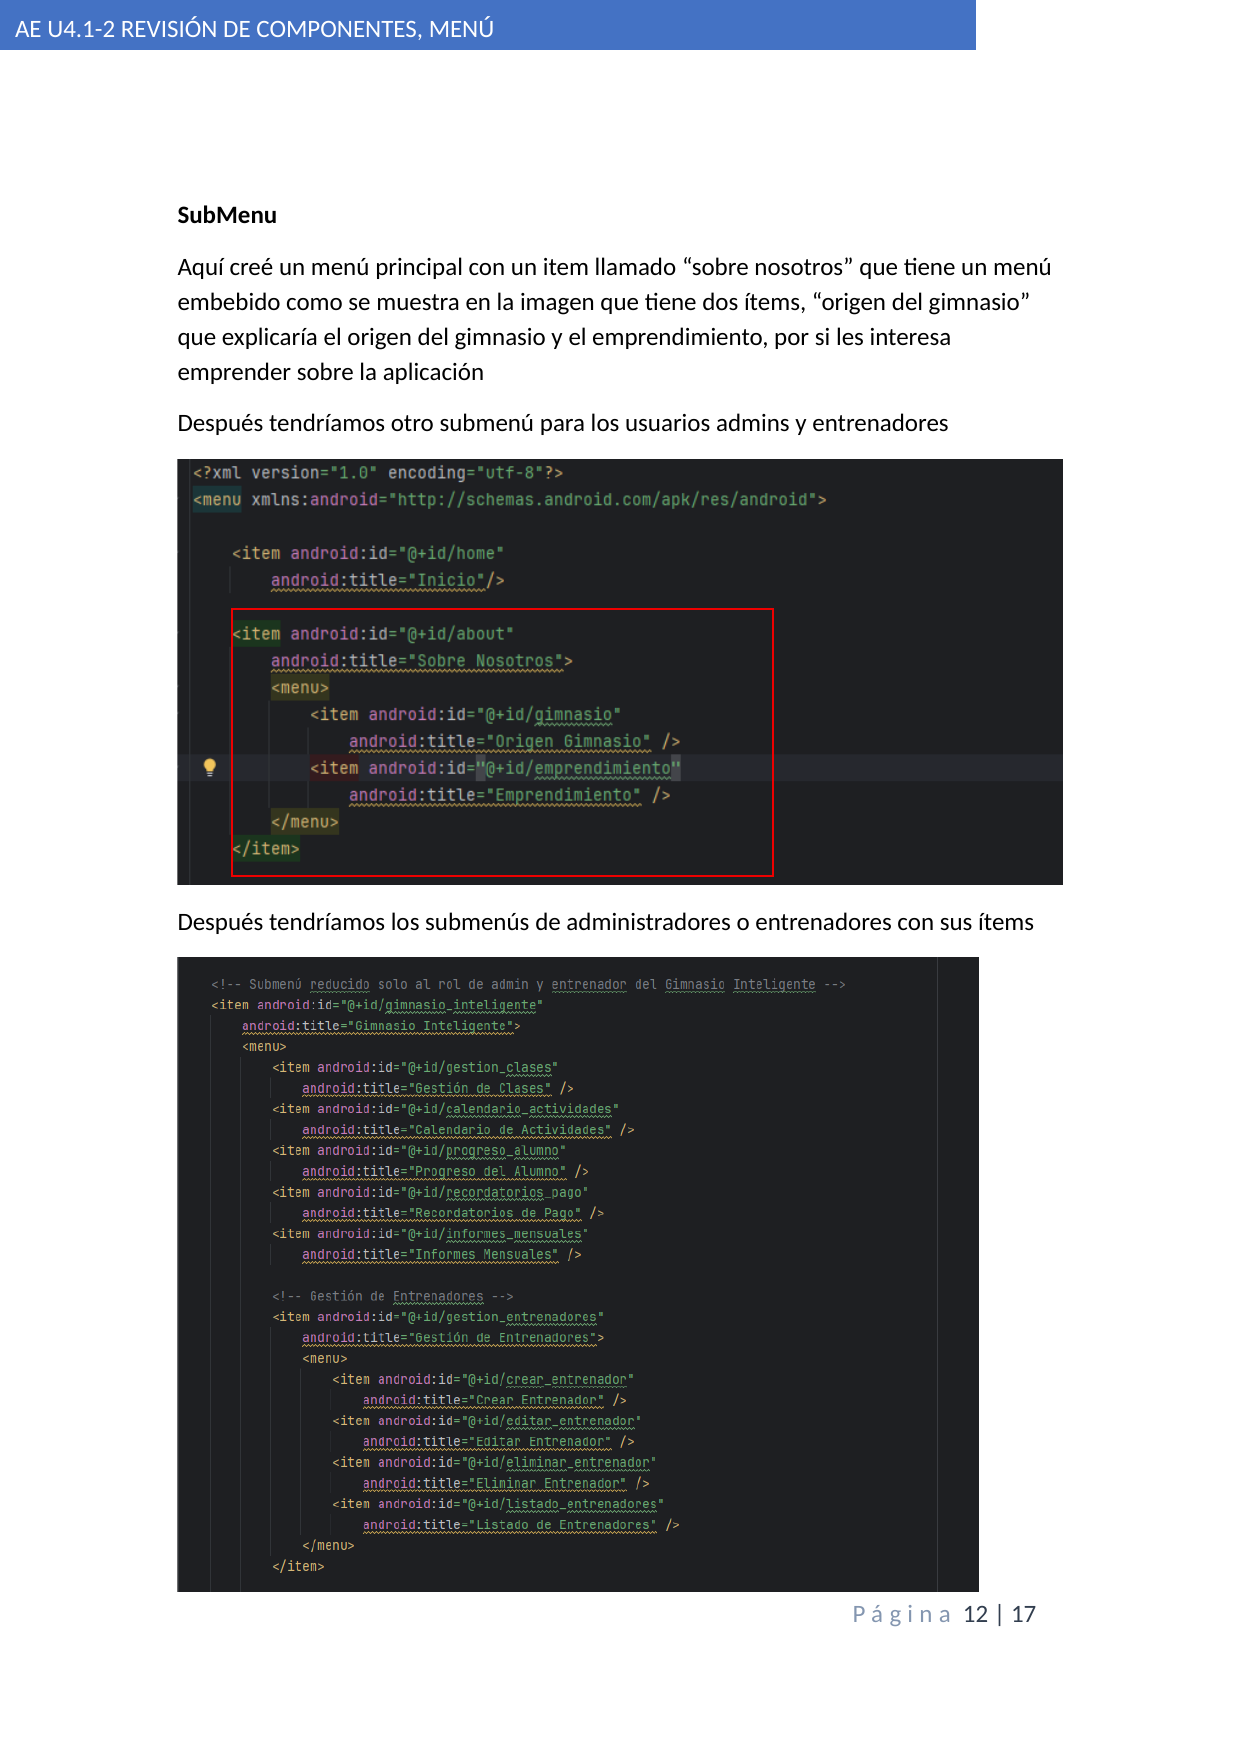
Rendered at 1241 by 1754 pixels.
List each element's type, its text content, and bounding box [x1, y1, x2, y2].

text Después tendríamos los submenús de administradores o entrenadores con sus ítems [177, 906, 1063, 936]
text Aquí creé un menú principal con un item llamado “sobre nosotros” que tiene un menú embebido como se muestra en la imagen que tiene dos ítems, “origen del gimnasio” que explicaría el origen del gimnasio y el emprendimiento, por si les interesa emprender sobre la aplicación [177, 251, 1063, 386]
text SubMenu [177, 199, 1063, 230]
text Después tendríamos otro submenú para los usuarios admins y entrenadores [177, 408, 1063, 438]
